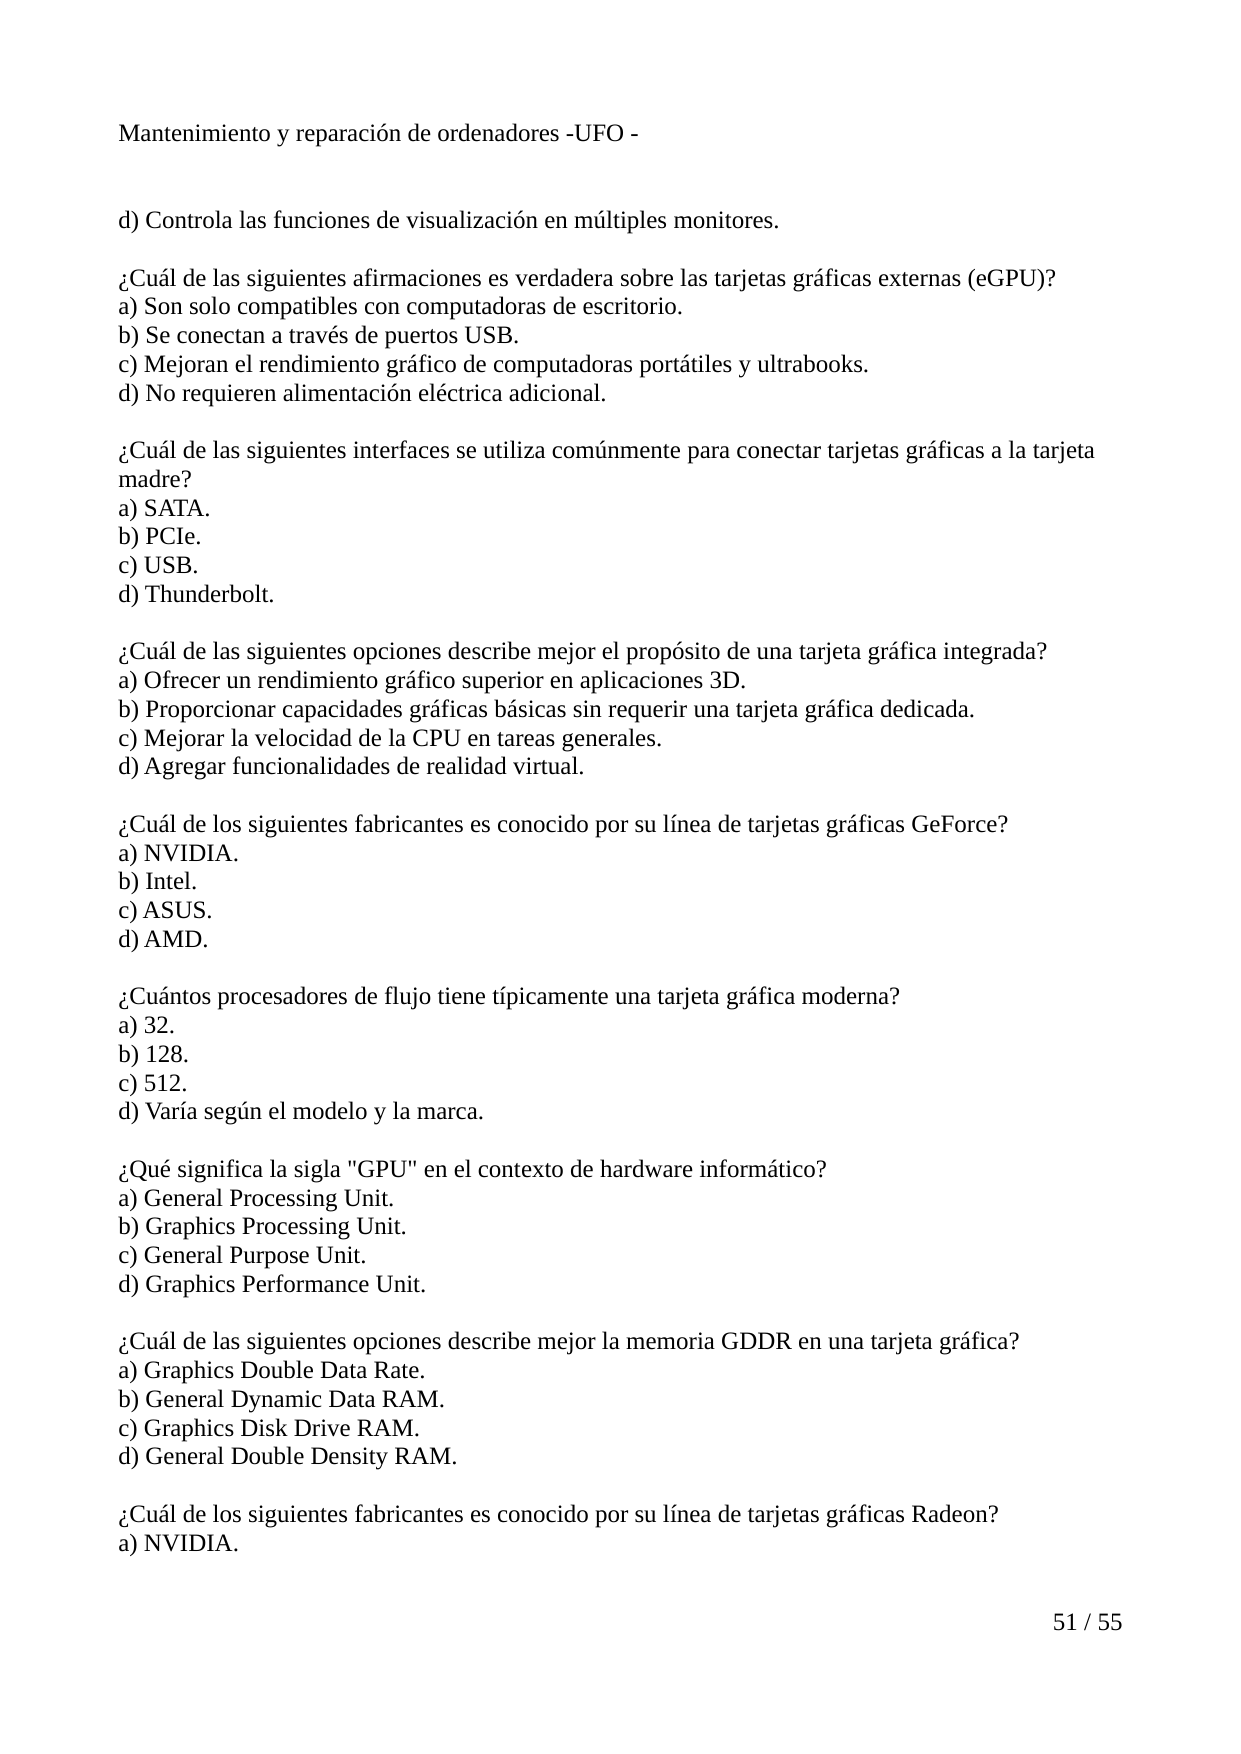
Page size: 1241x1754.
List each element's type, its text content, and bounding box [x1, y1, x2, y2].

text ¿Cuál de las siguientes afirmaciones es verdadera sobre las tarjetas gráficas externas (eGPU)? [118, 263, 1122, 291]
text d) No requieren alimentación eléctrica adicional. [118, 378, 1122, 406]
text b) 128. [118, 1039, 1122, 1068]
text a) NVIDIA. [118, 1528, 1122, 1556]
text c) USB. [118, 550, 1122, 579]
text c) Mejoran el rendimiento gráfico de computadoras portátiles y ultrabooks. [118, 349, 1122, 378]
text ¿Cuántos procesadores de flujo tiene típicamente una tarjeta gráfica moderna? [118, 981, 1122, 1010]
text d) Agregar funcionalidades de realidad virtual. [118, 751, 1122, 780]
text d) Controla las funciones de visualización en múltiples monitores. [118, 205, 1122, 234]
text c) General Purpose Unit. [118, 1240, 1122, 1269]
text a) Graphics Double Data Rate. [118, 1355, 1122, 1384]
text d) Thunderbolt. [118, 579, 1122, 608]
text ¿Cuál de las siguientes opciones describe mejor la memoria GDDR en una tarjeta gráfica? [118, 1326, 1122, 1355]
text a) General Processing Unit. [118, 1183, 1122, 1211]
text b) PCIe. [118, 521, 1122, 550]
text ¿Qué significa la sigla "GPU" en el contexto de hardware informático? [118, 1154, 1122, 1183]
text ¿Cuál de las siguientes interfaces se utiliza comúnmente para conectar tarjetas gráficas a la tarjeta madre? [118, 435, 1122, 493]
text c) Mejorar la velocidad de la CPU en tareas generales. [118, 723, 1122, 751]
text ¿Cuál de las siguientes opciones describe mejor el propósito de una tarjeta gráfica integrada? [118, 636, 1122, 665]
text a) Son solo compatibles con computadoras de escritorio. [118, 291, 1122, 320]
text d) Varía según el modelo y la marca. [118, 1096, 1122, 1125]
text b) Graphics Processing Unit. [118, 1211, 1122, 1240]
text a) 32. [118, 1010, 1122, 1039]
text a) Ofrecer un rendimiento gráfico superior en aplicaciones 3D. [118, 665, 1122, 694]
text ¿Cuál de los siguientes fabricantes es conocido por su línea de tarjetas gráficas Radeon? [118, 1499, 1122, 1528]
text b) Se conectan a través de puertos USB. [118, 320, 1122, 349]
text b) General Dynamic Data RAM. [118, 1384, 1122, 1413]
text d) Graphics Performance Unit. [118, 1269, 1122, 1298]
text d) AMD. [118, 924, 1122, 953]
text d) General Double Density RAM. [118, 1441, 1122, 1470]
text b) Intel. [118, 866, 1122, 895]
text c) Graphics Disk Drive RAM. [118, 1413, 1122, 1441]
text ¿Cuál de los siguientes fabricantes es conocido por su línea de tarjetas gráficas GeForce? [118, 809, 1122, 838]
text c) 512. [118, 1068, 1122, 1096]
text a) NVIDIA. [118, 838, 1122, 866]
text a) SATA. [118, 493, 1122, 521]
text b) Proporcionar capacidades gráficas básicas sin requerir una tarjeta gráfica dedicada. [118, 694, 1122, 723]
text c) ASUS. [118, 895, 1122, 924]
